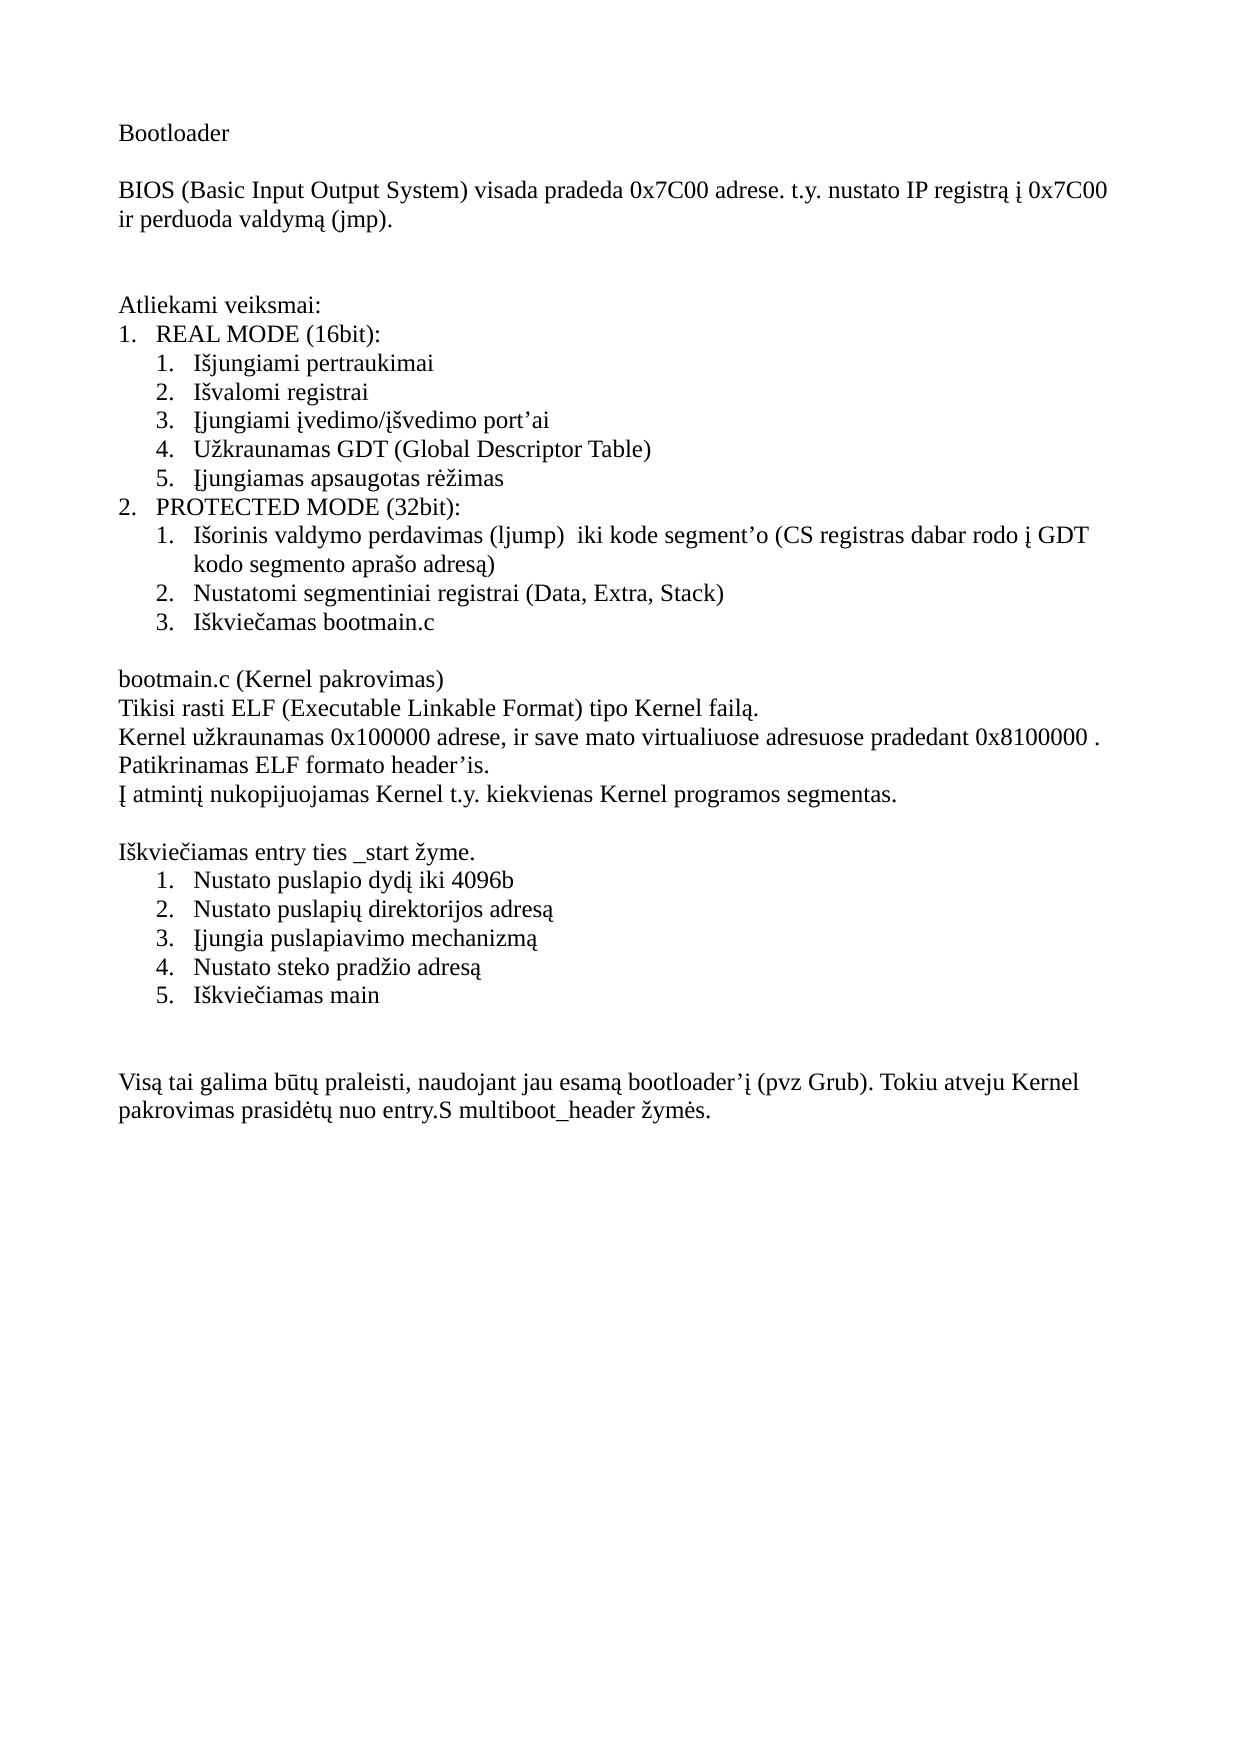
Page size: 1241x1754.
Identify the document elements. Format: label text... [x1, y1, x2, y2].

list Nustato steko pradžio adresą [156, 952, 1122, 981]
list REAL MODE (16bit): [118, 319, 1122, 348]
text Iškviečiamas entry ties _start žyme. [118, 837, 1122, 866]
list Išjungiami pertraukimai [156, 348, 1122, 377]
list Nustato puslapių direktorijos adresą [156, 894, 1122, 923]
text bootmain.c (Kernel pakrovimas) [118, 664, 1122, 693]
list Nustato puslapio dydį iki 4096b [156, 866, 1122, 894]
list Įjungiami įvedimo/įšvedimo port’ai [156, 406, 1122, 434]
list Iškviečamas bootmain.c [156, 607, 1122, 664]
text Bootloader [118, 118, 1122, 147]
list Užkraunamas GDT (Global Descriptor Table) [156, 434, 1122, 463]
list Išorinis valdymo perdavimas (ljump) iki kode segment’o (CS registras dabar rodo į GDT kodo segmento aprašo adresą) [156, 521, 1122, 578]
list Iškviečiamas main [156, 981, 1122, 1009]
list Nustatomi segmentiniai registrai (Data, Extra, Stack) [156, 578, 1122, 607]
text BIOS (Basic Input Output System) visada pradeda 0x7C00 adrese. t.y. nustato IP registrą į 0x7C00 ir perduoda valdymą (jmp). [118, 176, 1122, 233]
list Išvalomi registrai [156, 377, 1122, 406]
list PROTECTED MODE (32bit): [118, 492, 1122, 521]
text Patikrinamas ELF formato header’is. [118, 751, 1122, 779]
list Įjungiamas apsaugotas rėžimas [156, 463, 1122, 492]
text Kernel užkraunamas 0x100000 adrese, ir save mato virtualiuose adresuose pradedant 0x8100000 . [118, 722, 1122, 751]
list Įjungia puslapiavimo mechanizmą [156, 923, 1122, 952]
text Visą tai galima būtų praleisti, naudojant jau esamą bootloader’į (pvz Grub). Tokiu atveju Kernel pakrovimas prasidėtų nuo entry.S multiboot_header žymės. [118, 1067, 1122, 1124]
text Tikisi rasti ELF (Executable Linkable Format) tipo Kernel failą. [118, 693, 1122, 722]
text Atliekami veiksmai: [118, 291, 1122, 319]
text Į atmintį nukopijuojamas Kernel t.y. kiekvienas Kernel programos segmentas. [118, 779, 1122, 808]
